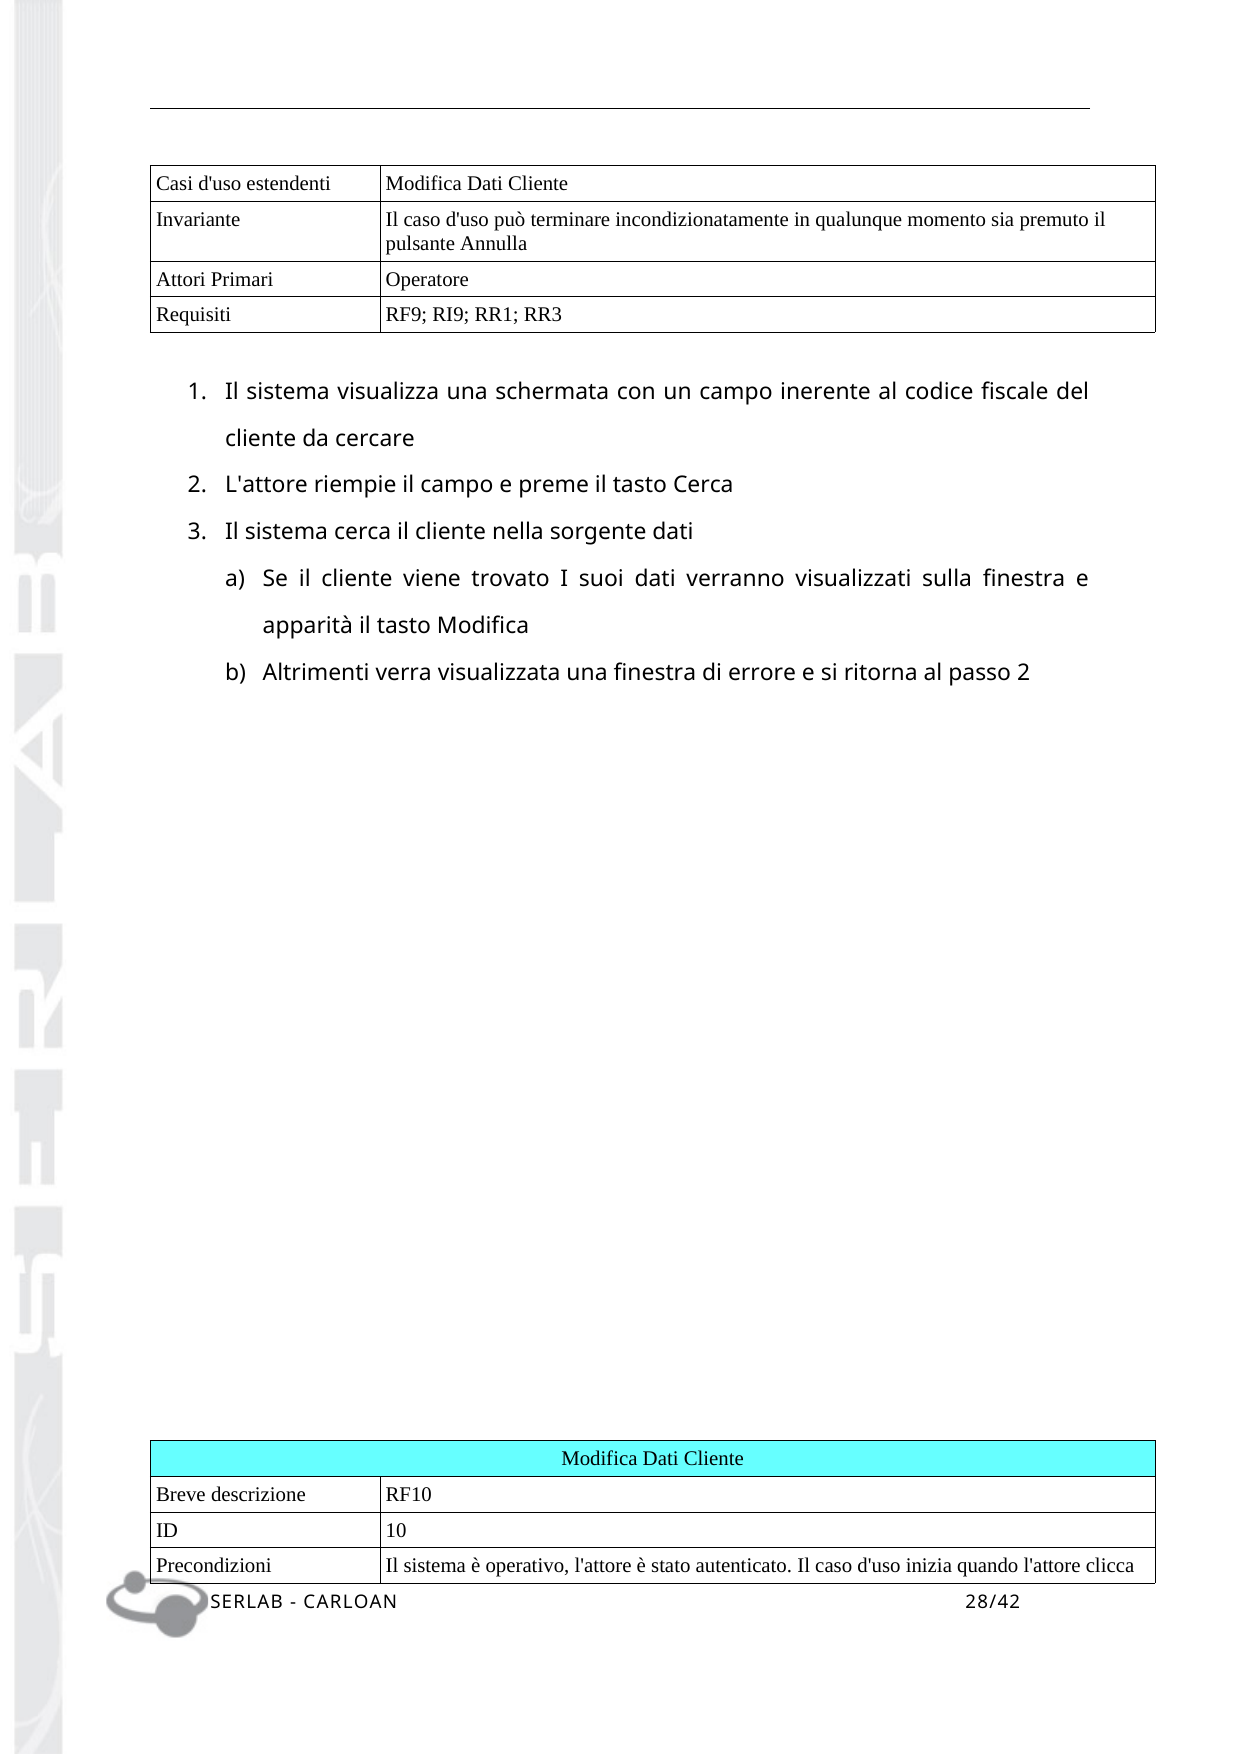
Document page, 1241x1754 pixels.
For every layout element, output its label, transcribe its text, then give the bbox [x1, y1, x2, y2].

table_cell Attori Primari [151, 262, 380, 296]
table_cell Breve descrizione [151, 1477, 380, 1512]
table_cell Requisiti [151, 297, 380, 332]
list L'attore riempie il campo e preme il tasto Cerca [187, 468, 1090, 500]
list Se il cliente viene trovato I suoi dati verranno visualizzati sulla finestra e apparità il tasto Modifica [225, 562, 1090, 640]
table_header Modifica Dati Cliente [151, 1441, 1155, 1476]
table_cell Il caso d'uso può terminare incondizionatamente in qualunque momento sia premuto il pulsante Annulla [381, 202, 1155, 261]
table_cell Invariante [151, 202, 380, 261]
picture [94, 1570, 209, 1641]
table_cell ID [151, 1513, 380, 1547]
table_cell RF10 [381, 1477, 1155, 1512]
table_cell Modifica Dati Cliente [381, 166, 1155, 201]
table_cell RF9; RI9; RR1; RR3 [381, 297, 1155, 332]
table_cell 10 [381, 1513, 1155, 1547]
picture [151, 1570, 209, 1583]
table_cell Operatore [381, 262, 1155, 296]
table_cell Casi d'uso estendenti [151, 166, 380, 201]
table_cell Il sistema è operativo, l'attore è stato autenticato. Il caso d'uso inizia quando l'attore clicca [381, 1548, 1155, 1583]
list Il sistema visualizza una schermata con un campo inerente al codice fiscale del cliente da cercare [187, 375, 1090, 453]
list Il sistema cerca il cliente nella sorgente dati [187, 515, 1090, 547]
list Altrimenti verra visualizzata una finestra di errore e si ritorna al passo 2 [225, 656, 1090, 687]
table_cell Precondizioni [151, 1548, 380, 1583]
picture [0, 0, 71, 1754]
